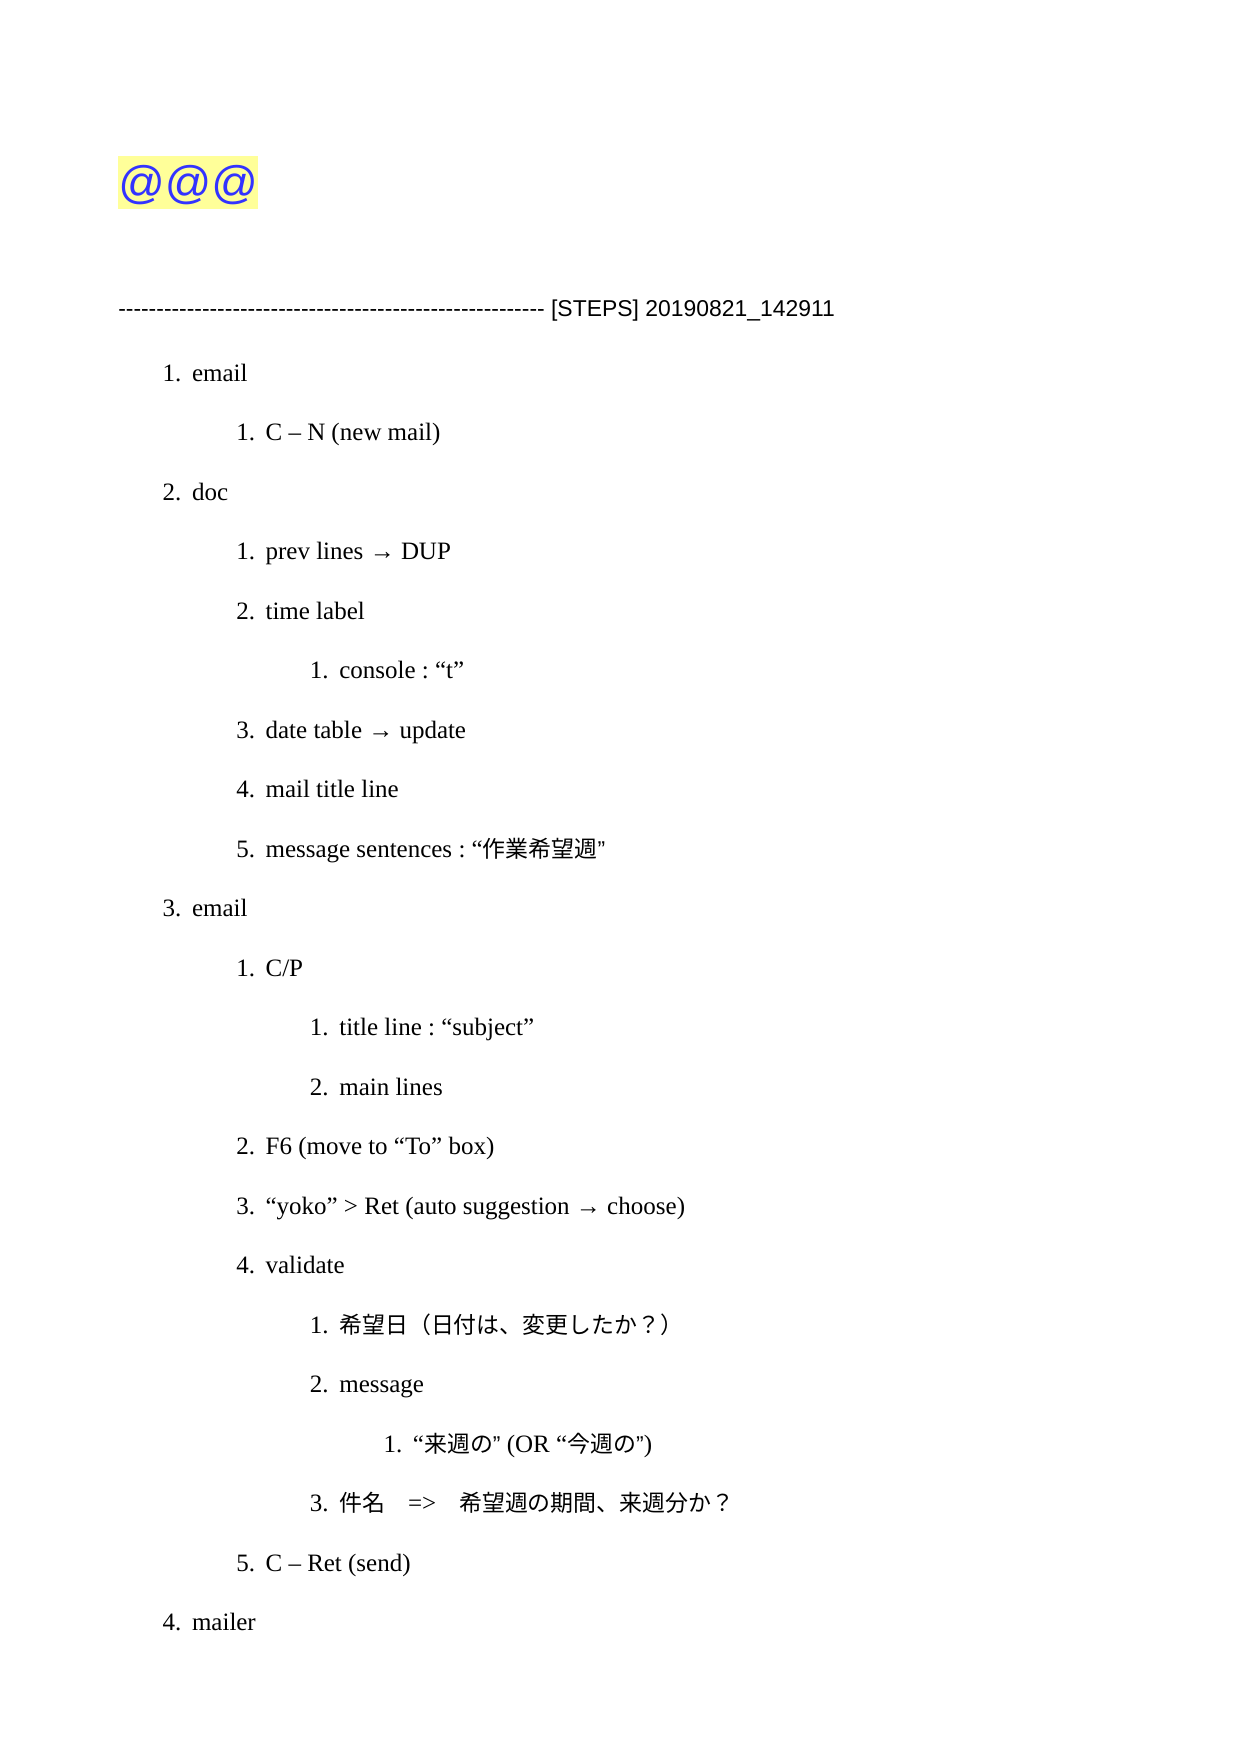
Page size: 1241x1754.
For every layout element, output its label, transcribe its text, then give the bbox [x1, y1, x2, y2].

list email [162, 893, 1122, 922]
list 件名 => 希望週の期間、来週分か？ [309, 1488, 1122, 1517]
list mailer [162, 1607, 1122, 1636]
list console : “t” [309, 655, 1122, 684]
list mail title line [236, 774, 1122, 803]
list C – Ret (send) [236, 1548, 1122, 1576]
text -------------------------------------------------------- [STEPS] 20190821_142911 [118, 295, 1122, 321]
list doc [162, 477, 1122, 506]
list main lines [309, 1072, 1122, 1101]
list 希望日（日付は、変更したか？） [309, 1310, 1122, 1338]
list message [309, 1369, 1122, 1398]
list email [162, 358, 1122, 387]
text @@@ [118, 156, 1122, 209]
list validate [236, 1250, 1122, 1279]
list date table → update [236, 715, 1122, 744]
list title line : “subject” [309, 1012, 1122, 1041]
list C – N (new mail) [236, 417, 1122, 446]
list prev lines → DUP [236, 536, 1122, 565]
list F6 (move to “To” box) [236, 1131, 1122, 1160]
list C/P [236, 953, 1122, 982]
list “yoko” > Ret (auto suggestion → choose) [236, 1191, 1122, 1219]
list time label [236, 596, 1122, 625]
list “来週の” (OR “今週の”) [383, 1429, 1122, 1457]
list message sentences : “作業希望週” [236, 834, 1122, 863]
